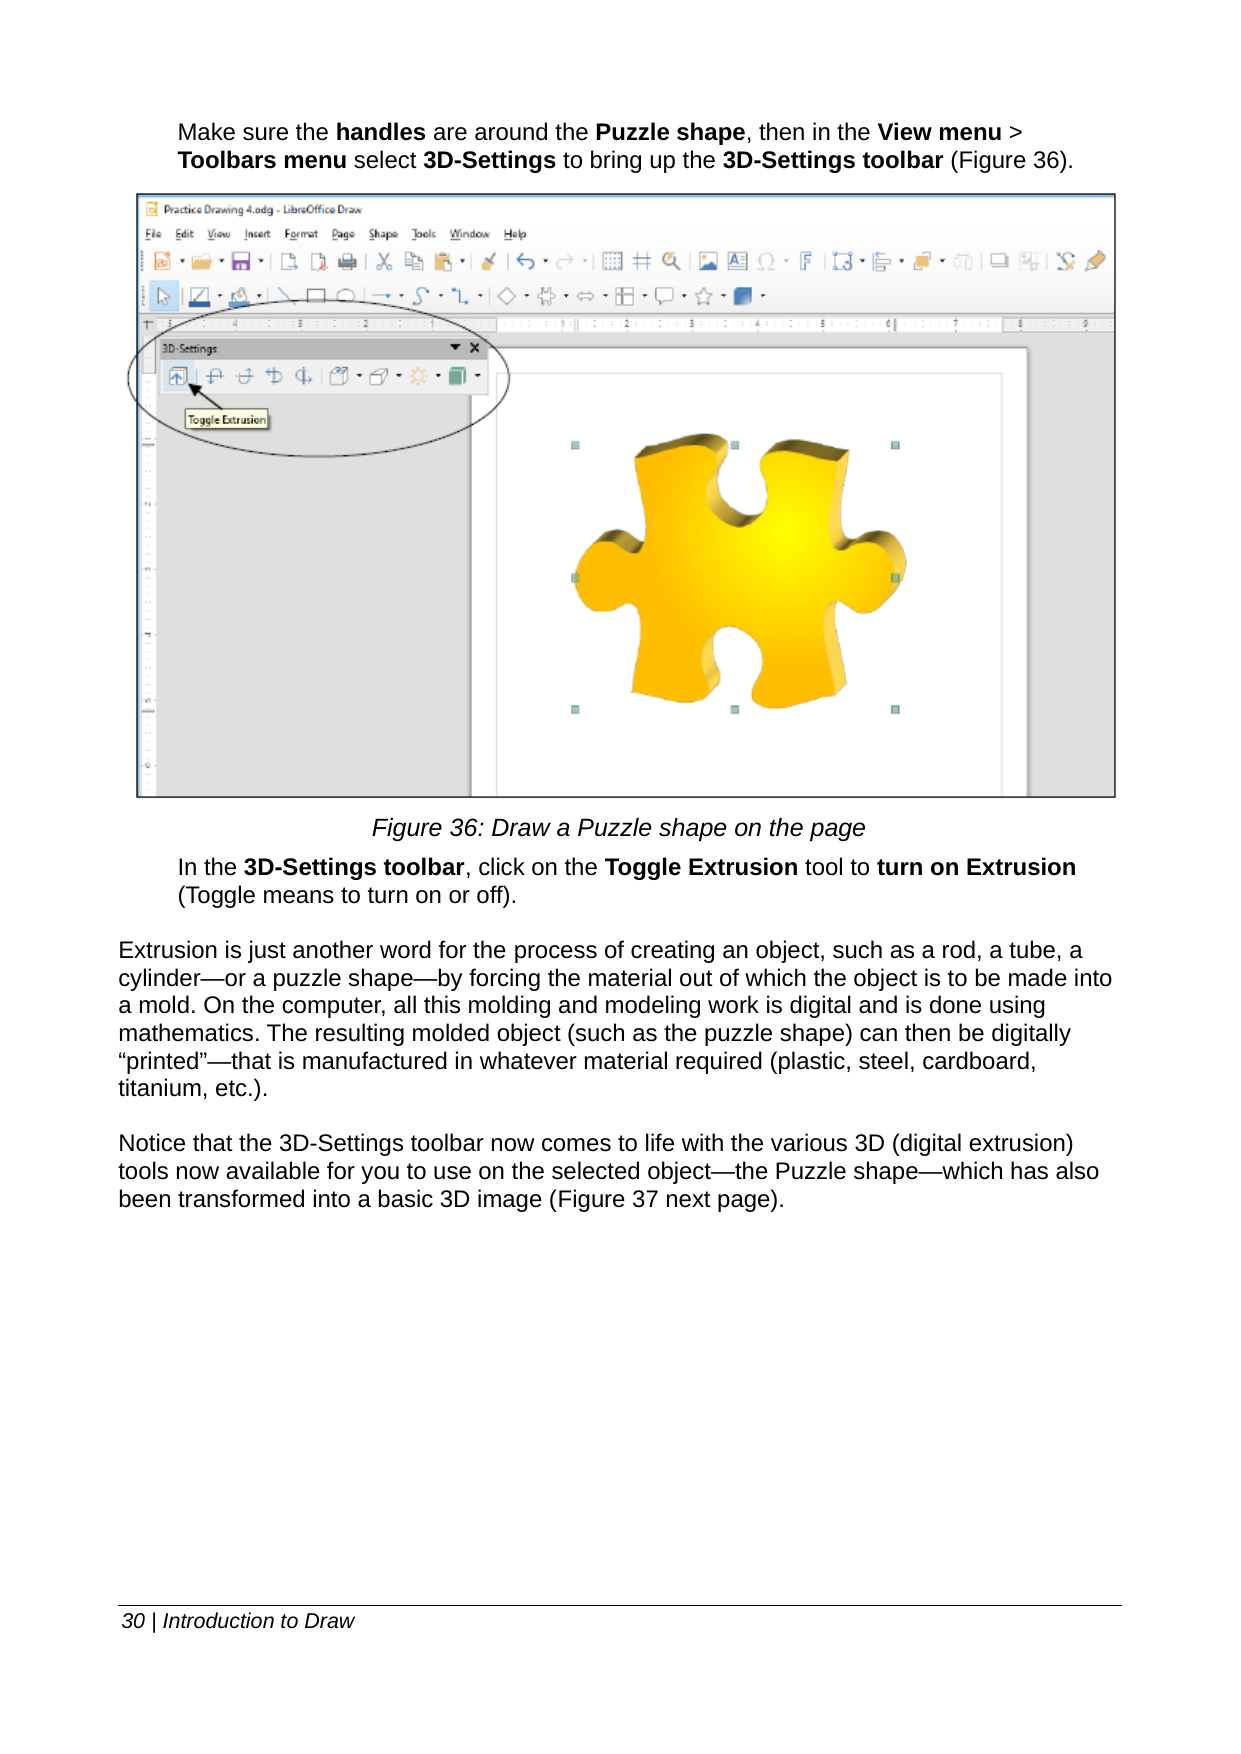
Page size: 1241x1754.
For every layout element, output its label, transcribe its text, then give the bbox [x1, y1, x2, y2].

text In the 3D-Settings toolbar, click on the Toggle Extrusion tool to turn on Extrusion (Toggle means to turn on or off). [177, 853, 1122, 908]
text Make sure the handles are around the Puzzle shape, then in the View menu > Toolbars menu select 3D-Settings to bring up the 3D-Settings toolbar (Figure 36). [177, 118, 1122, 173]
text Notice that the 3D-Settings toolbar now comes to life with the various 3D (digital extrusion) tools now available for you to use on the selected object—the Puzzle shape—which has also been transformed into a basic 3D image (Figure 37 next page). [118, 1129, 1122, 1212]
text Extrusion is just another word for the process of creating an object, such as a rod, a tube, a cylinder—or a puzzle shape—by forcing the material out of which the object is to be made into a mold. On the computer, all this molding and modeling work is digital and is done using mathematics. The resulting molded object (such as the puzzle shape) can then be digitally “printed”—that is manufactured in whatever material required (plastic, steel, cardboard, titanium, etc.). [118, 936, 1122, 1102]
text Figure 36: Draw a Puzzle shape on the page [118, 808, 1122, 841]
picture [118, 185, 1123, 808]
